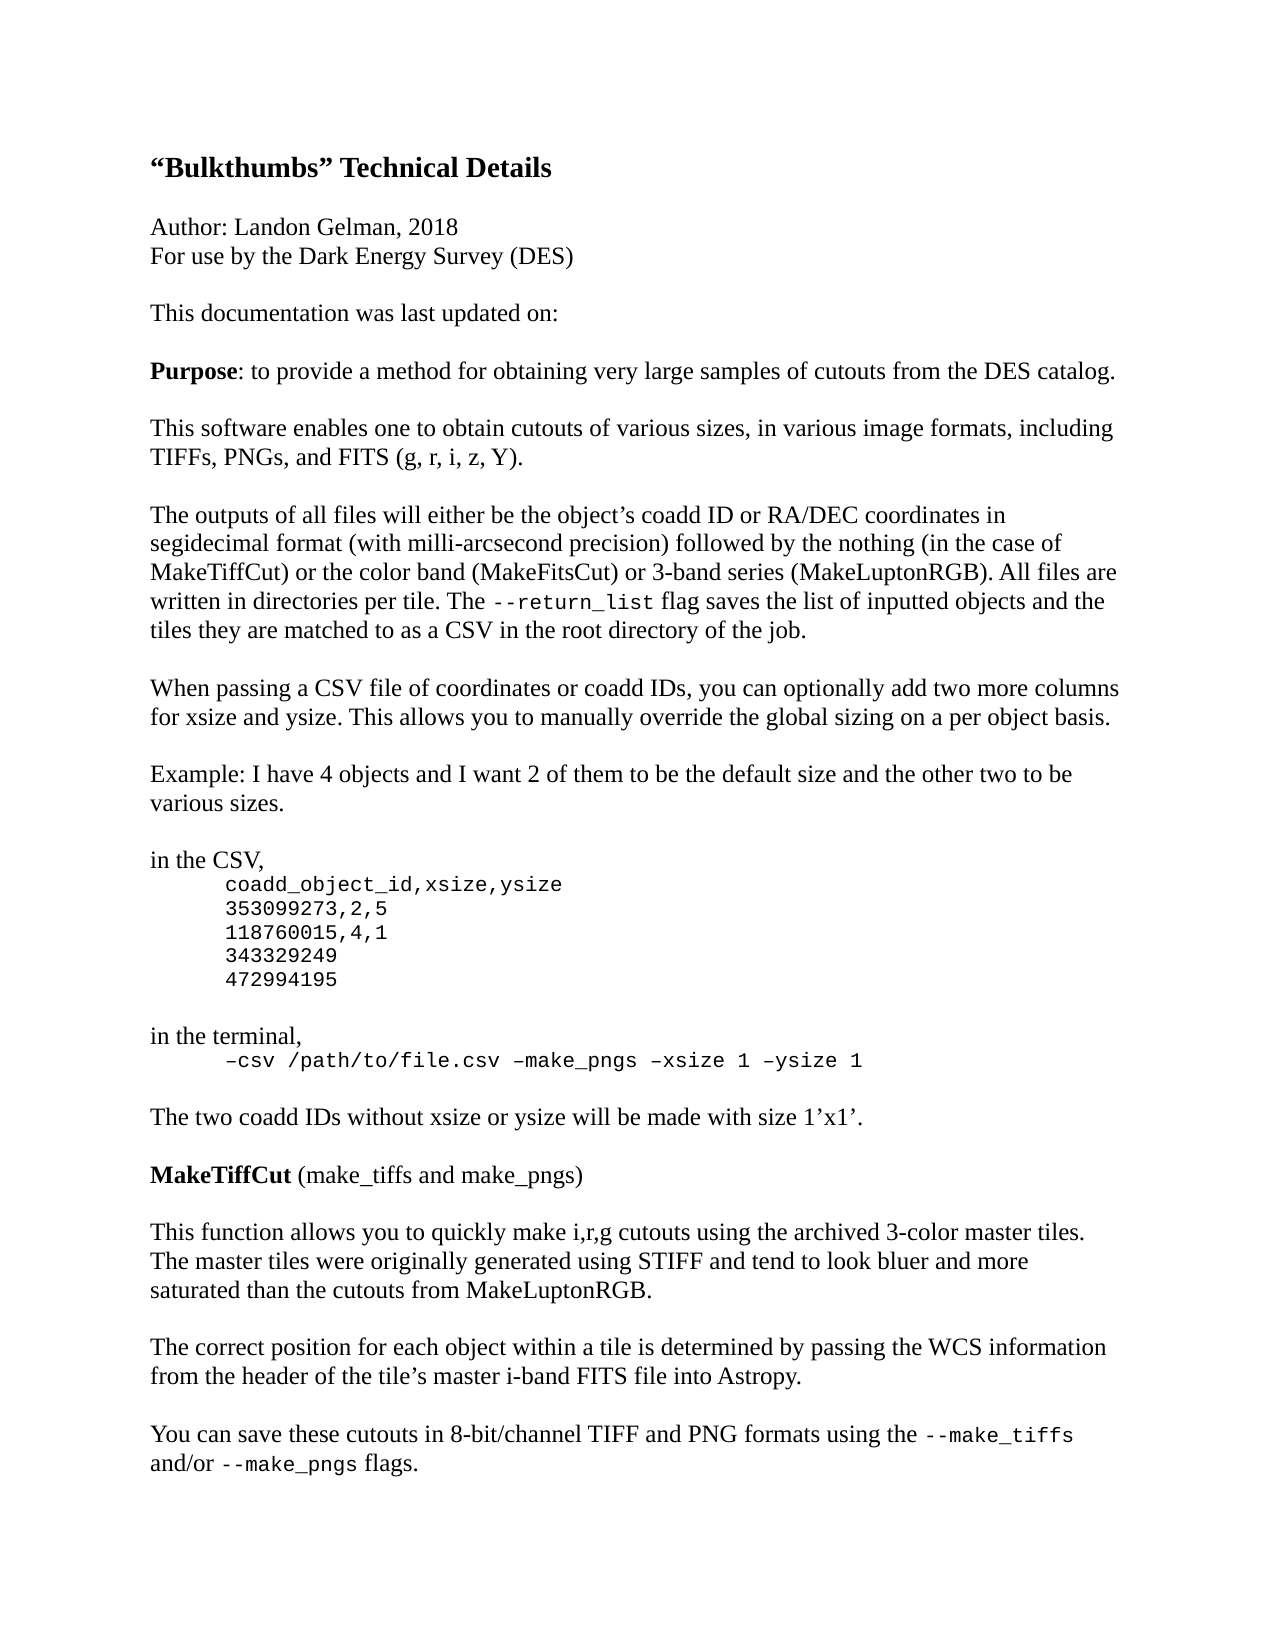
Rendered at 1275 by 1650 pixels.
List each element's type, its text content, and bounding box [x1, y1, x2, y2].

text This function allows you to quickly make i,r,g cutouts using the archived 3-color master tiles. The master tiles were originally generated using STIFF and tend to look bluer and more saturated than the cutouts from MakeLuptonRGB. [150, 1217, 1125, 1304]
text When passing a CSV file of coordinates or coadd IDs, you can optionally add two more columns for xsize and ysize. This allows you to manually override the global sizing on a per object basis. [150, 673, 1125, 731]
text in the terminal, [150, 1021, 1125, 1050]
text 353099273,2,5 [225, 898, 1050, 922]
text Author: Landon Gelman, 2018 [150, 212, 1125, 241]
text You can save these cutouts in 8-bit/channel TIFF and PNG formats using the --make_tiffs and/or --make_pngs flags. [150, 1419, 1125, 1478]
text 343329249 [225, 945, 1050, 969]
text 118760015,4,1 [225, 922, 1050, 945]
text The outputs of all files will either be the object’s coadd ID or RA/DEC coordinates in segidecimal format (with milli-arcsecond precision) followed by the nothing (in the case of MakeTiffCut) or the color band (MakeFitsCut) or 3-band series (MakeLuptonRGB). All files are written in directories per tile. The --return_list flag saves the list of inputted objects and the tiles they are matched to as a CSV in the root directory of the job. [150, 500, 1125, 644]
text –csv /path/to/file.csv –make_pngs –xsize 1 –ysize 1 [225, 1050, 1050, 1074]
text The correct position for each object within a tile is determined by passing the WCS information from the header of the tile’s master i-band FITS file into Astropy. [150, 1332, 1125, 1390]
text This documentation was last updated on: [150, 298, 1125, 327]
text coadd_object_id,xsize,ysize [225, 874, 1050, 898]
text “Bulkthumbs” Technical Details [150, 150, 1125, 183]
text in the CSV, [150, 846, 1125, 874]
text Example: I have 4 objects and I want 2 of them to be the default size and the other two to be various sizes. [150, 759, 1125, 817]
text 472994195 [225, 969, 1050, 993]
text For use by the Dark Energy Survey (DES) [150, 241, 1125, 270]
text MakeTiffCut (make_tiffs and make_pngs) [150, 1160, 1125, 1189]
text The two coadd IDs without xsize or ysize will be made with size 1’x1’. [150, 1102, 1125, 1131]
text Purpose: to provide a method for obtaining very large samples of cutouts from the DES catalog. [150, 356, 1125, 385]
text This software enables one to obtain cutouts of various sizes, in various image formats, including TIFFs, PNGs, and FITS (g, r, i, z, Y). [150, 413, 1125, 471]
